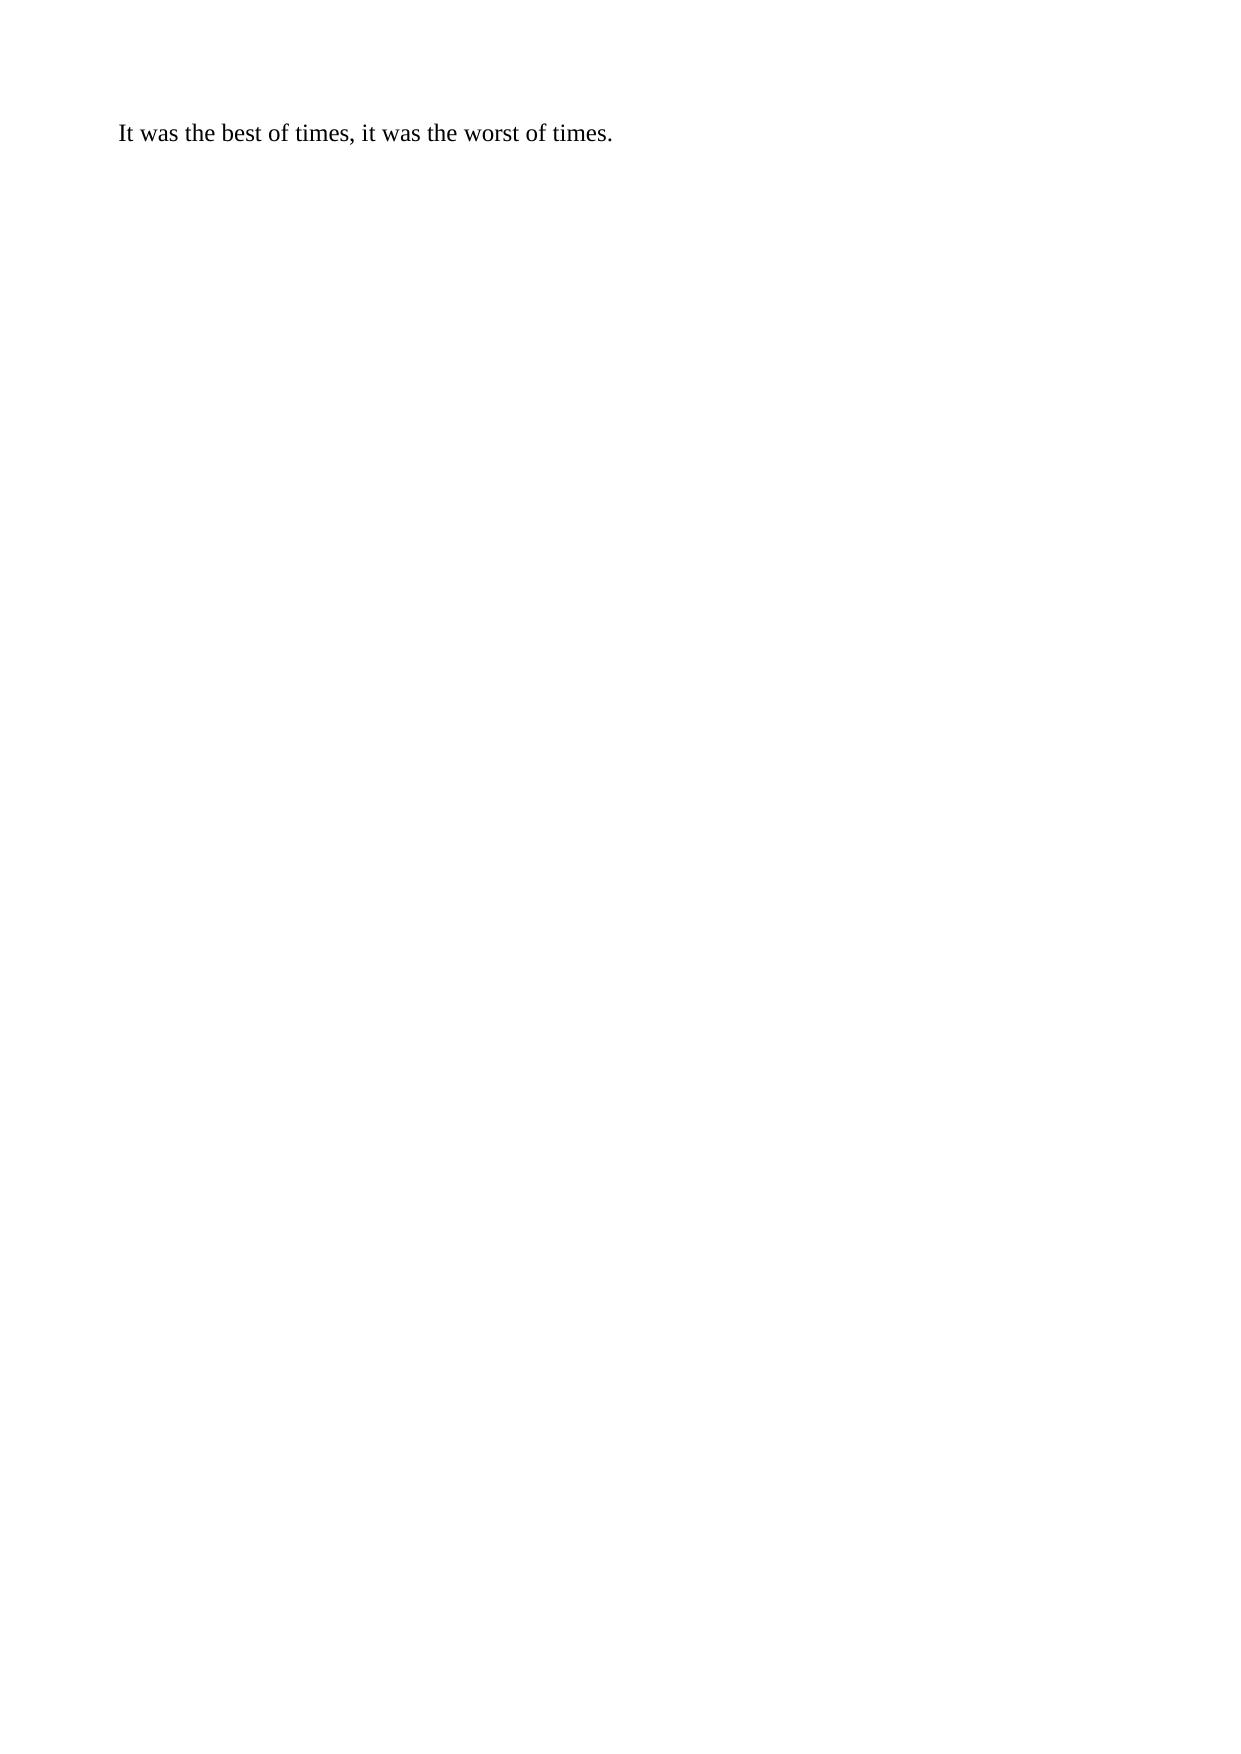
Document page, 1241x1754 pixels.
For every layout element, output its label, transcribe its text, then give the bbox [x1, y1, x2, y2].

text It was the best of times, it was the worst of times. [118, 118, 1122, 147]
